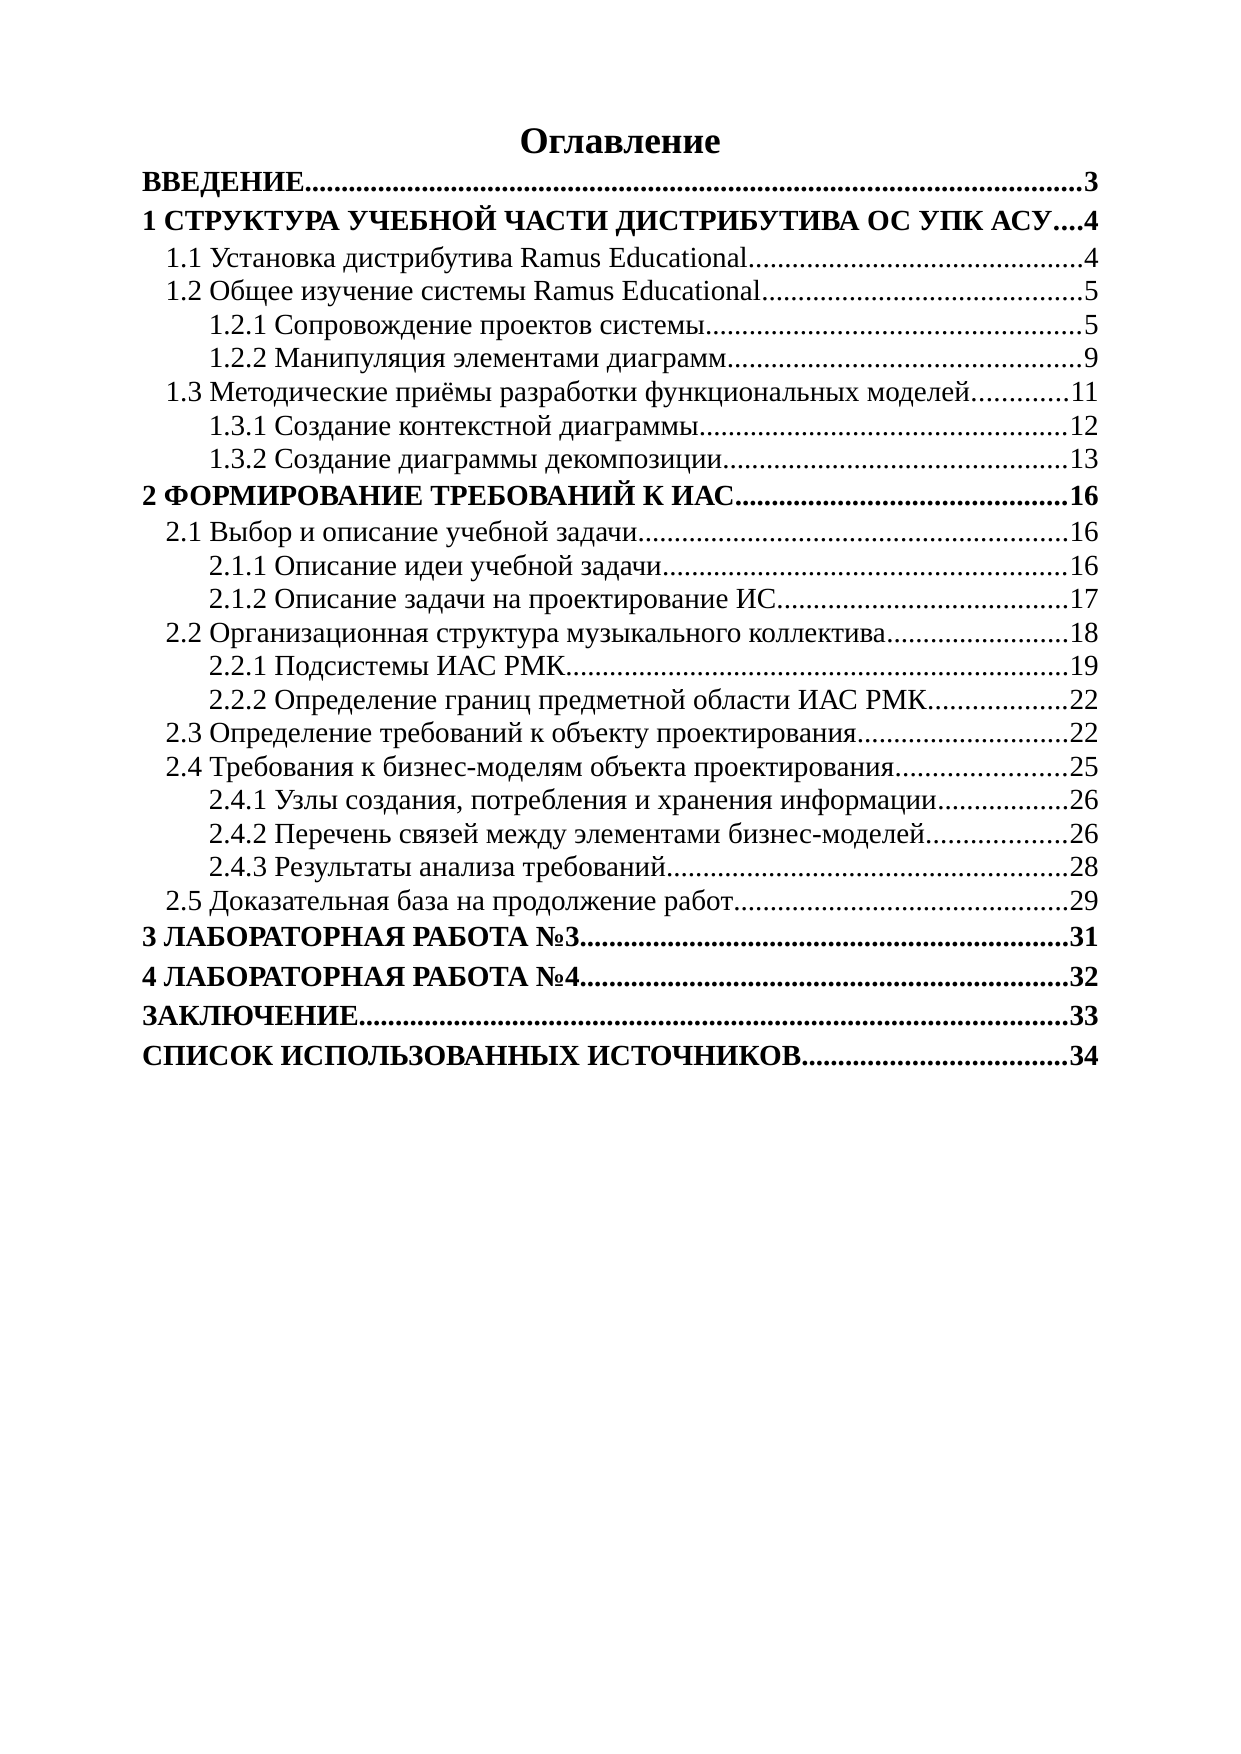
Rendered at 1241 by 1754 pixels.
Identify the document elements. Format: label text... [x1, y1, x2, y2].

subtitle Оглавление [142, 118, 1098, 161]
text ВВЕДЕНИЕ 3 [142, 164, 1098, 198]
text 2.3 Определение требований к объекту проектирования 22 [165, 715, 1098, 749]
text 1.3.2 Создание диаграммы декомпозиции 13 [208, 441, 1098, 475]
text СПИСОК ИСПОЛЬЗОВАННЫХ ИСТОЧНИКОВ 34 [142, 1038, 1098, 1071]
text ЗАКЛЮЧЕНИЕ 33 [142, 998, 1098, 1032]
text 2.4 Требования к бизнес-моделям объекта проектирования 25 [165, 749, 1098, 782]
text 2.1 Выбор и описание учебной задачи 16 [165, 514, 1098, 548]
text 2.1.1 Описание идеи учебной задачи 16 [208, 548, 1098, 581]
text 1.3.1 Создание контекстной диаграммы 12 [208, 408, 1098, 441]
text 1.2.1 Сопровождение проектов системы 5 [208, 307, 1098, 341]
text 2.2.1 Подсистемы ИАС РМК 19 [208, 648, 1098, 682]
text 1 СТРУКТУРА УЧЕБНОЙ ЧАСТИ ДИСТРИБУТИВА ОС УПК АСУ 4 [142, 203, 1098, 237]
text 1.2.2 Манипуляция элементами диаграмм 9 [208, 341, 1098, 374]
text 2.2.2 Определение границ предметной области ИАС РМК 22 [208, 682, 1098, 715]
text 2.2 Организационная структура музыкального коллектива 18 [165, 615, 1098, 648]
text 2.4.3 Результаты анализа требований 28 [208, 849, 1098, 883]
text 2.4.1 Узлы создания, потребления и хранения информации 26 [208, 782, 1098, 816]
text 3 ЛАБОРАТОРНАЯ РАБОТА №3 31 [142, 919, 1098, 953]
text 2.1.2 Описание задачи на проектирование ИС 17 [208, 581, 1098, 615]
text 1.2 Общее изучение системы Ramus Educational 5 [165, 273, 1098, 307]
text 4 ЛАБОРАТОРНАЯ РАБОТА №4 32 [142, 959, 1098, 992]
text 1.3 Методические приёмы разработки функциональных моделей 11 [165, 374, 1098, 408]
text 2.4.2 Перечень связей между элементами бизнес-моделей 26 [208, 816, 1098, 849]
text 2.5 Доказательная база на продолжение работ 29 [165, 883, 1098, 917]
text 1.1 Установка дистрибутива Ramus Educational 4 [165, 240, 1098, 273]
text 2 ФОРМИРОВАНИЕ ТРЕБОВАНИЙ К ИАС 16 [142, 478, 1098, 511]
